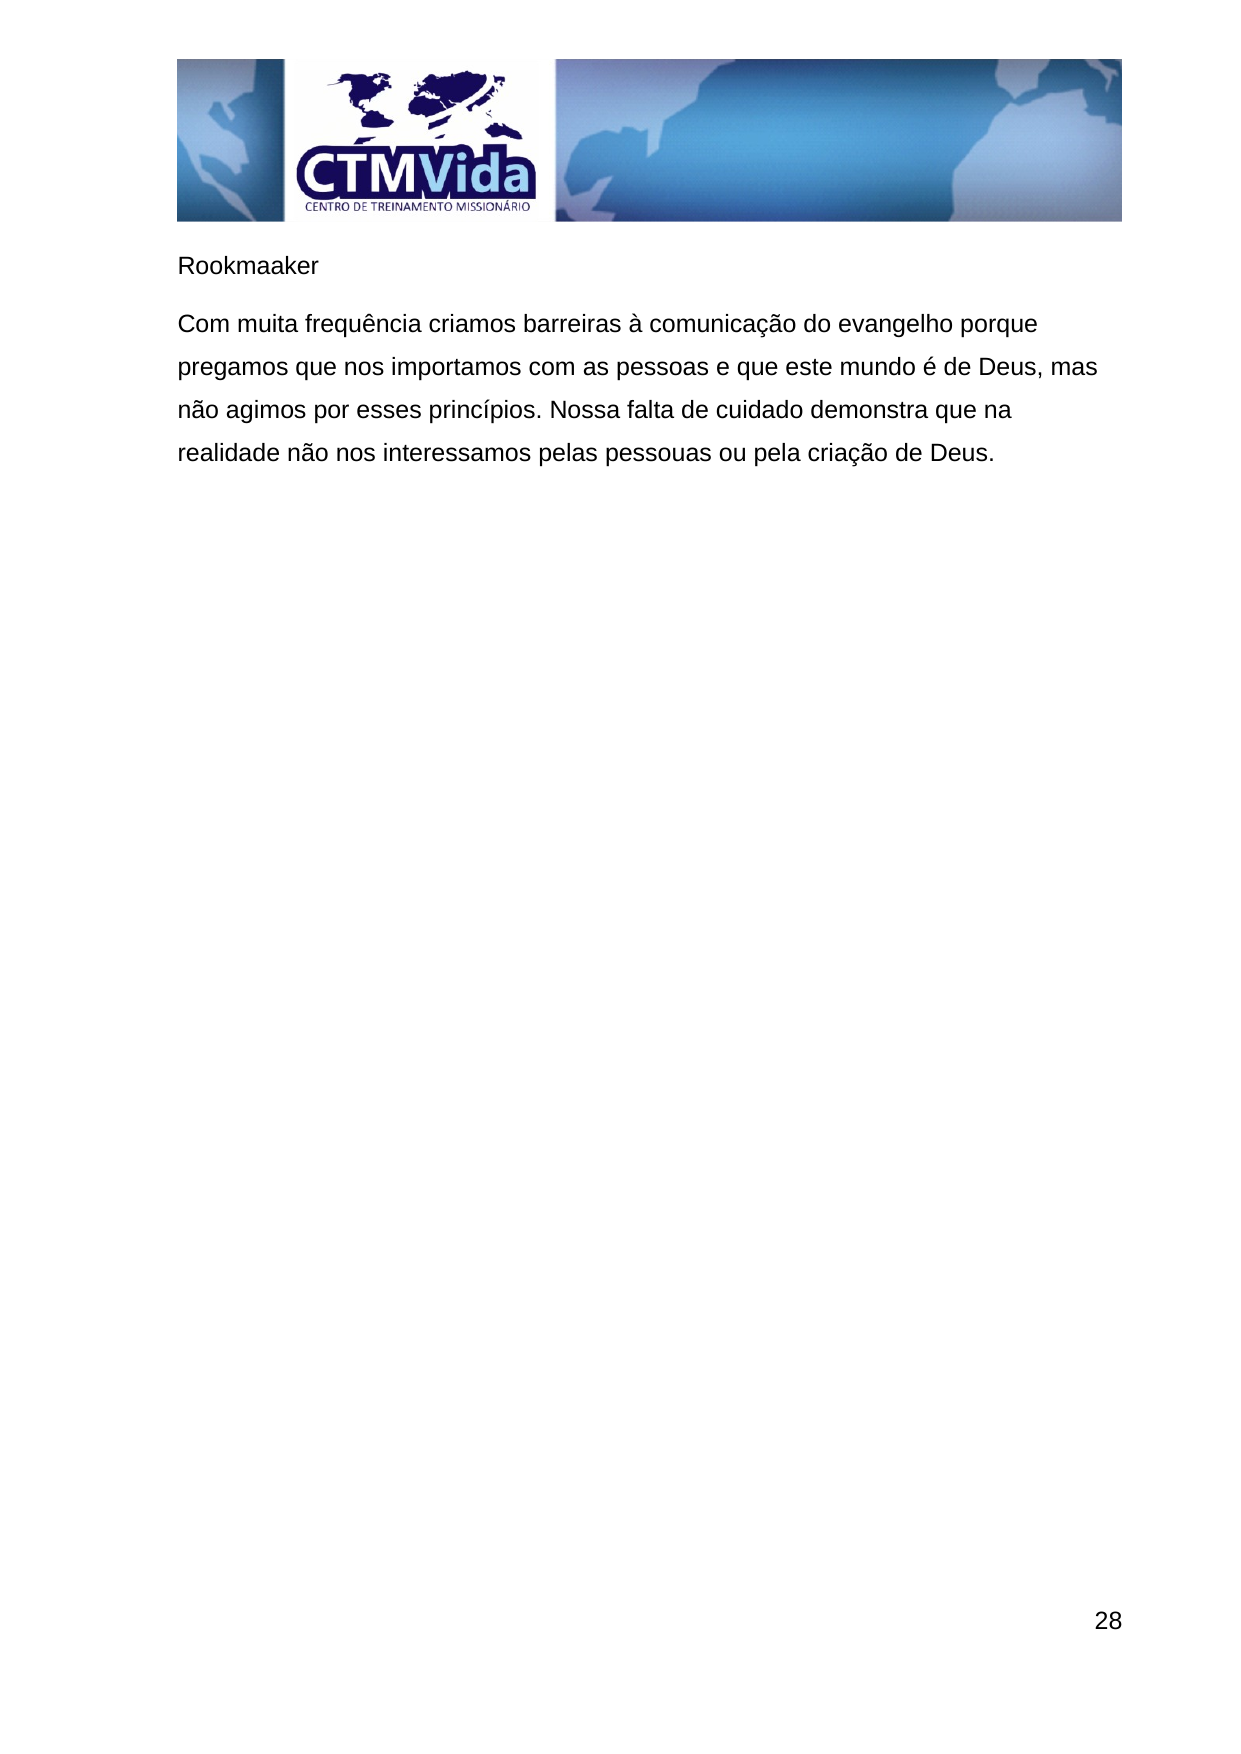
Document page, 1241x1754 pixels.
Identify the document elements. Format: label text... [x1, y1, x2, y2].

picture [177, 59, 1122, 222]
text Com muita frequência criamos barreiras à comunicação do evangelho porque pregamos que nos importamos com as pessoas e que este mundo é de Deus, mas não agimos por esses princípios. Nossa falta de cuidado demonstra que na realidade não nos interessamos pelas pessouas ou pela criação de Deus. [177, 309, 1122, 467]
text Rookmaaker [177, 251, 1122, 280]
